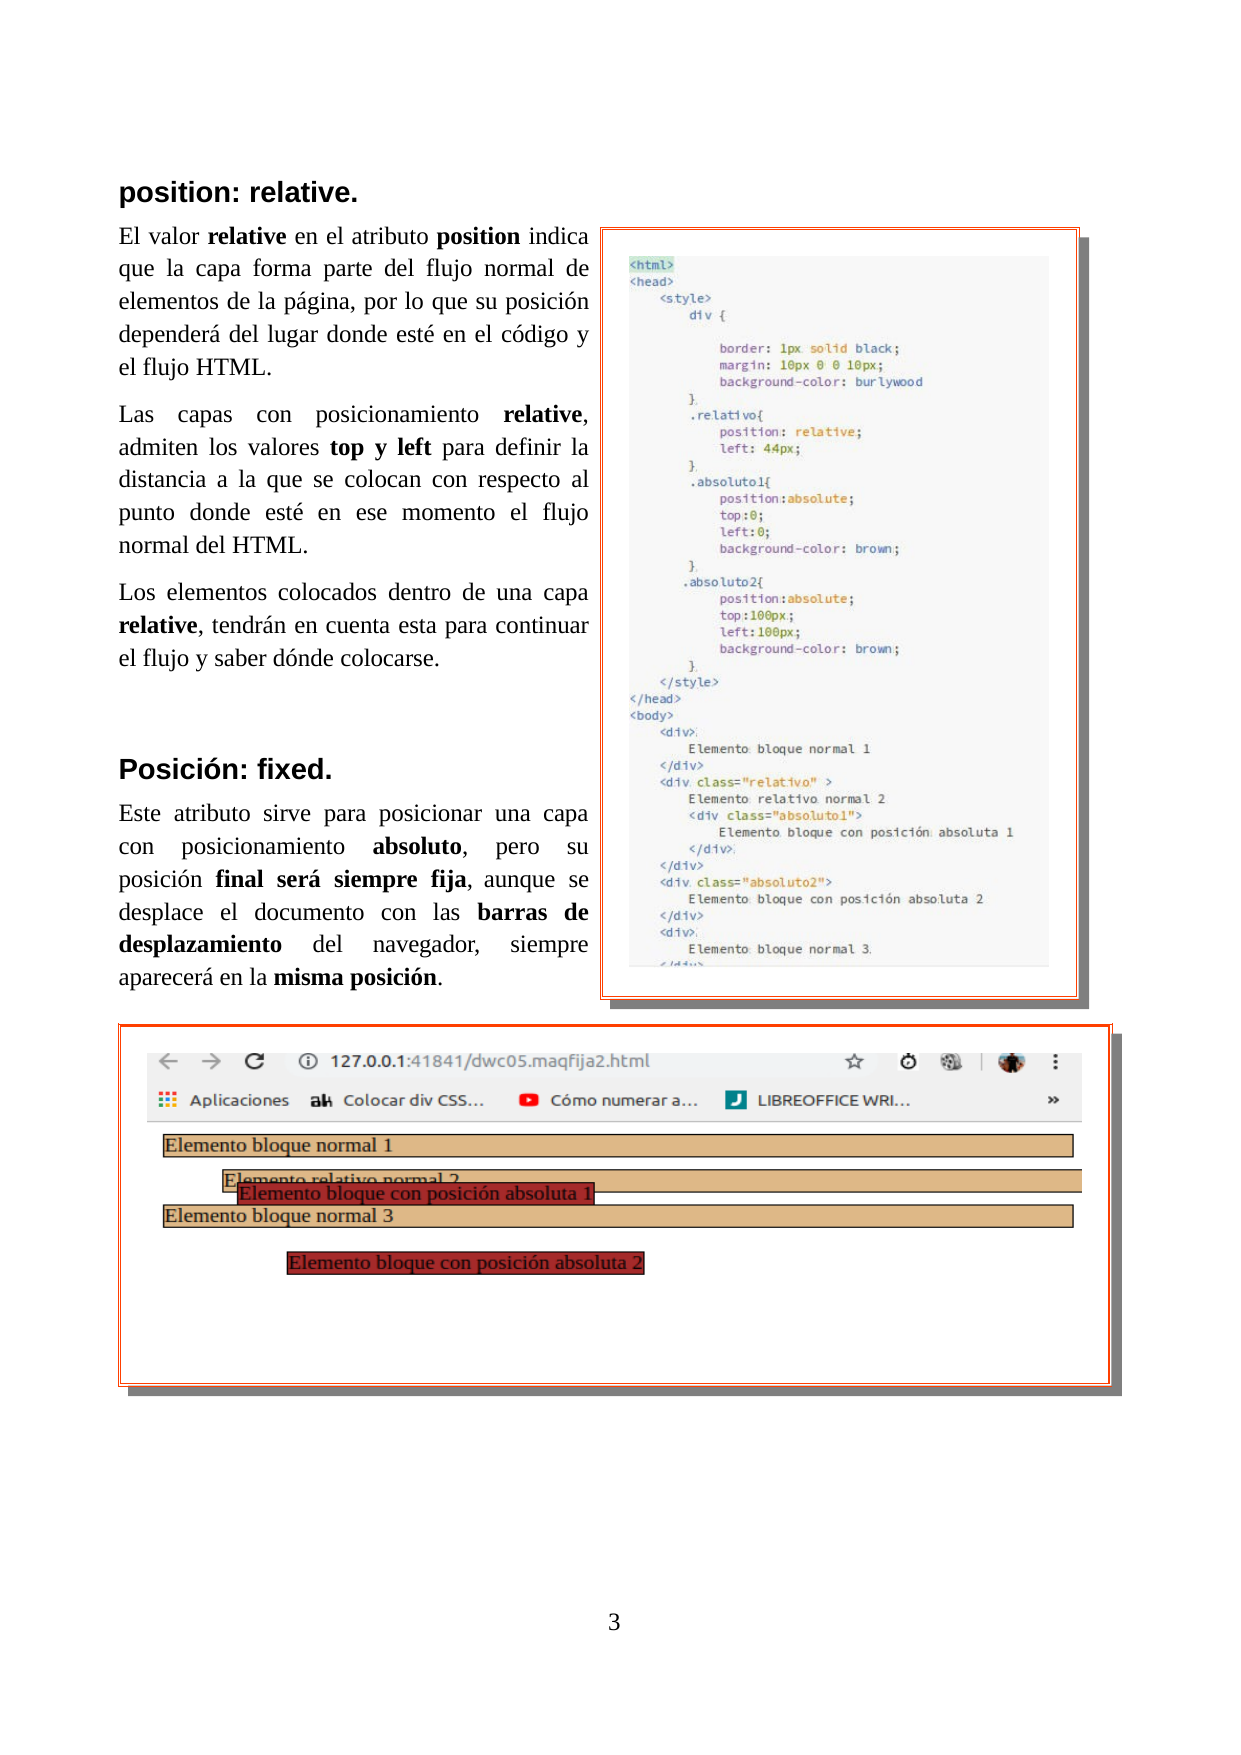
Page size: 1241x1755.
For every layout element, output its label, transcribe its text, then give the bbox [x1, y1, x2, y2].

text position: relative. [118, 175, 1134, 208]
text Los elementos colocados dentro de una capa relative, tendrán en cuenta esta para continuar el flujo y saber dónde colocarse. [118, 577, 589, 671]
picture [629, 256, 1049, 969]
text Este atributo sirve para posicionar una capa con posicionamiento absoluto, pero su posición final será siempre fija, aunque se desplace el documento con las barras de desplazamiento del navegador, siempre aparecerá en la misma posición. [118, 798, 589, 991]
text Las capas con posicionamiento relative, admiten los valores top y left para definir la distancia a la que se colocan con respecto al punto donde esté en ese momento el flujo normal del HTML. [118, 399, 589, 558]
text Posición: fixed. [118, 752, 600, 786]
text [1090, 752, 1134, 786]
picture [147, 1053, 1082, 1356]
text El valor relative en el atributo position indica que la capa forma parte del flujo normal de elementos de la página, por lo que su posición dependerá del lugar donde esté en el código y el flujo HTML. [118, 221, 589, 380]
text [603, 752, 629, 786]
text [1049, 752, 1076, 786]
